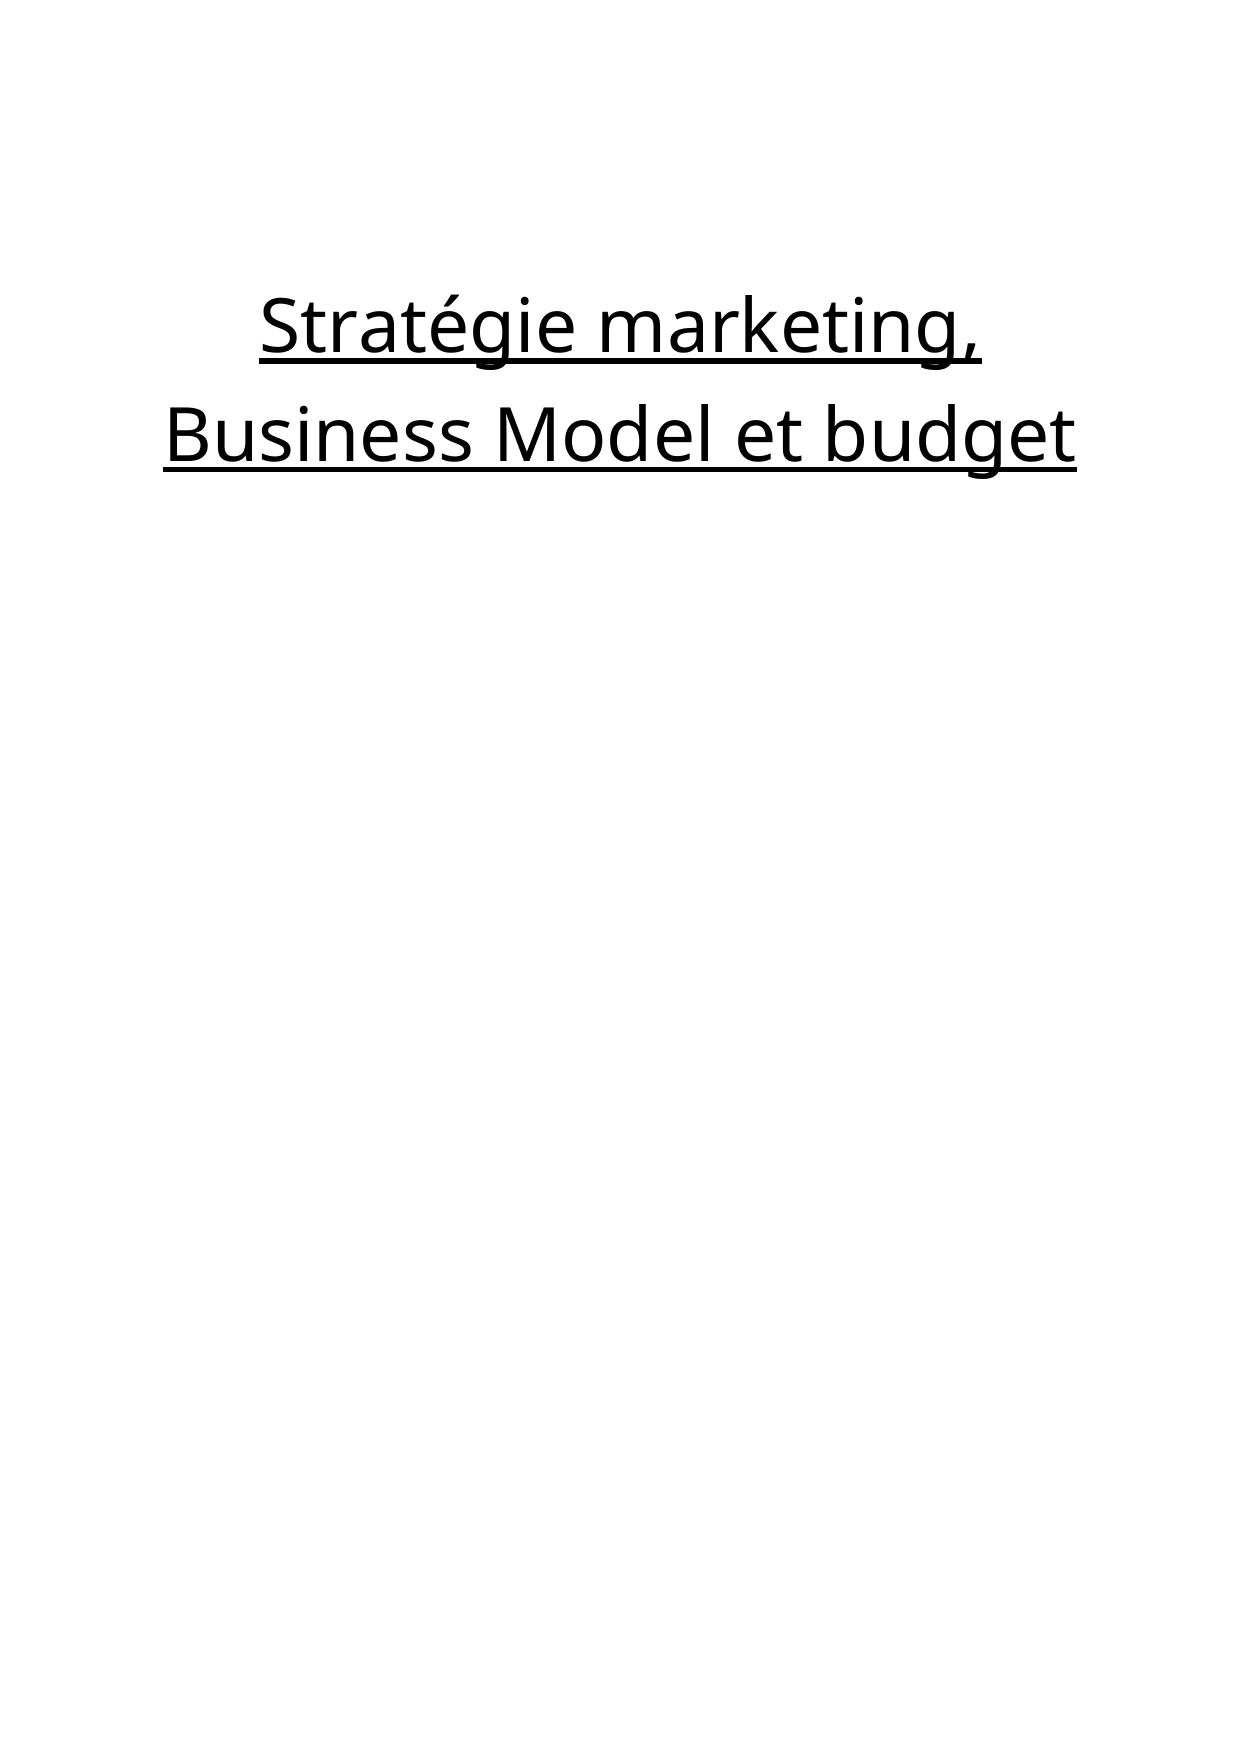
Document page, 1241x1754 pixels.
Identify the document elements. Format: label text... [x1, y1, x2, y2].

text Stratégie marketing, Business Model et budget [148, 272, 1093, 483]
